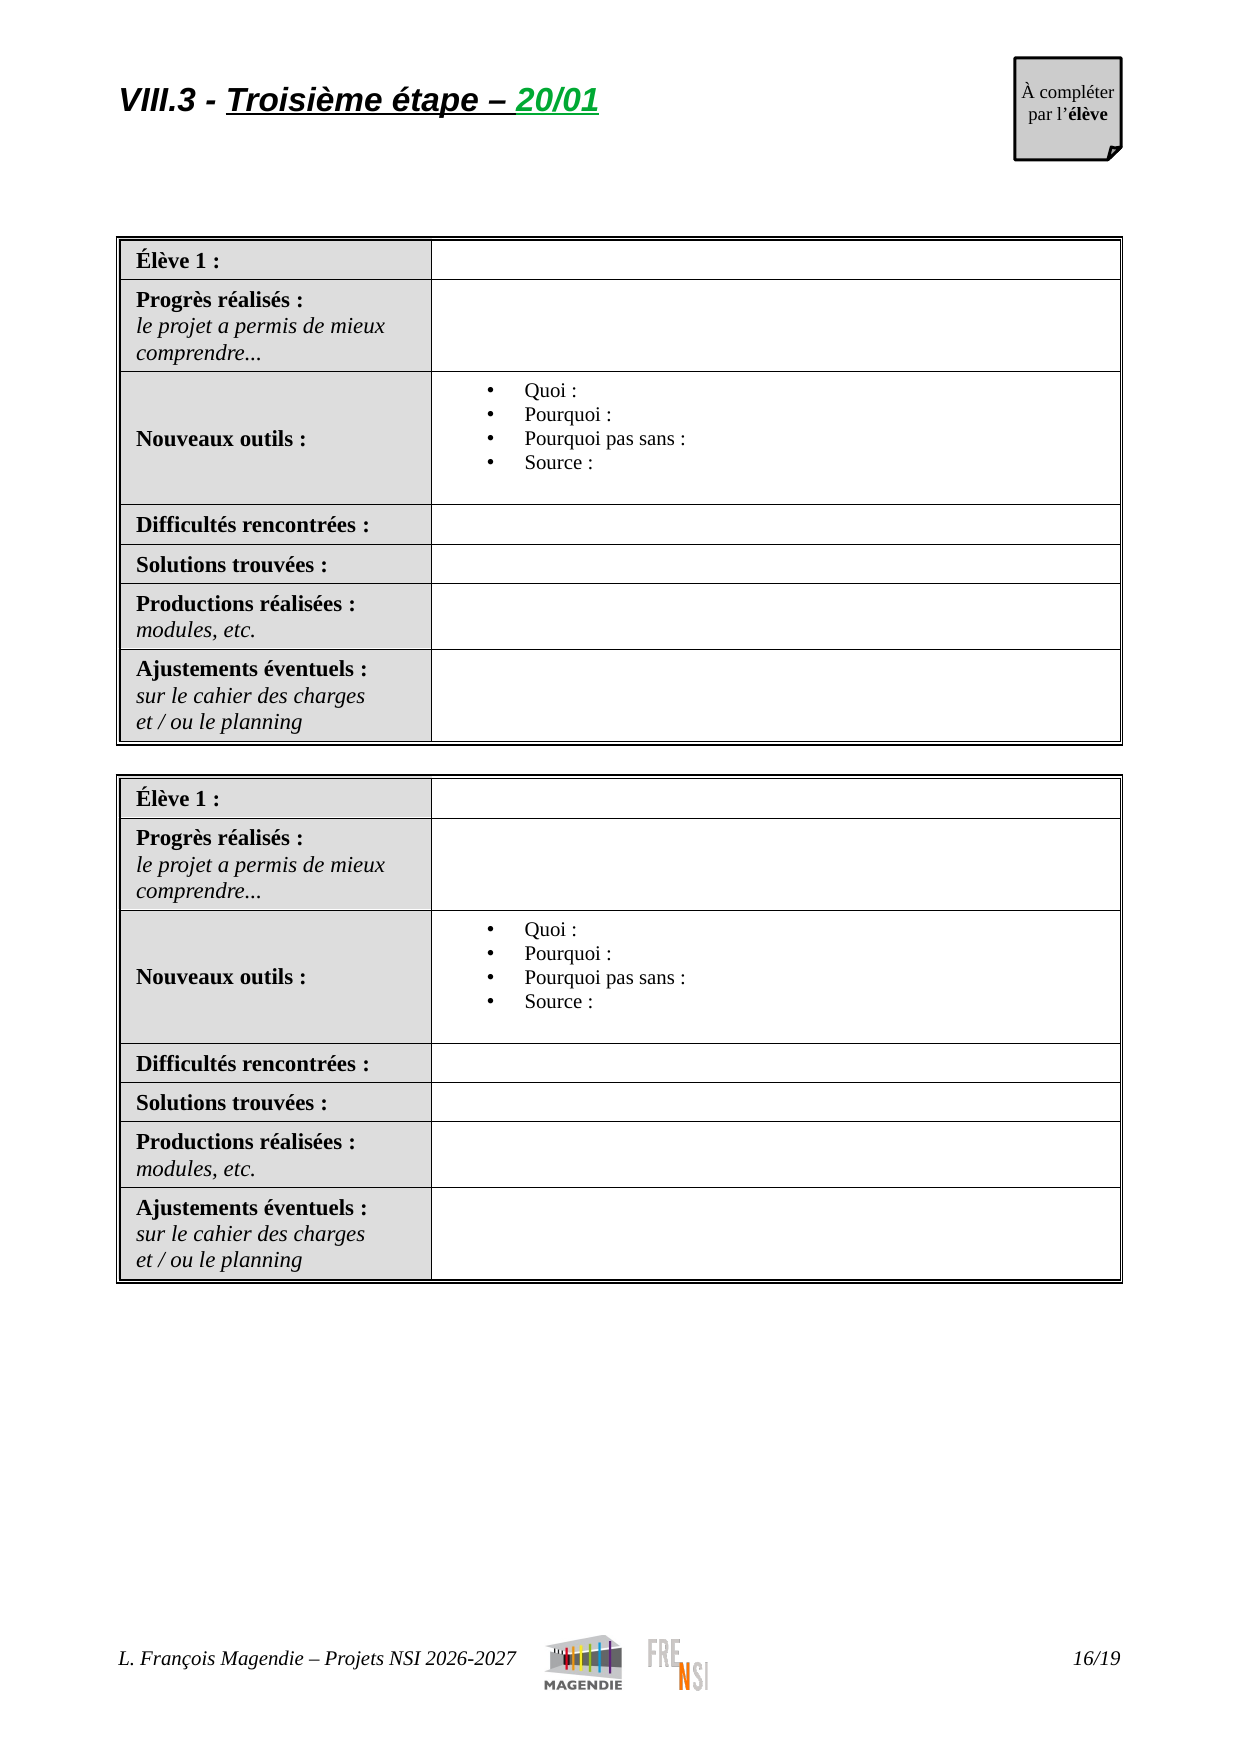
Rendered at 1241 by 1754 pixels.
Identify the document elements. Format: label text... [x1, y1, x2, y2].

table_cell Productions réalisées : modules, etc. [121, 1122, 431, 1187]
table_cell [432, 819, 1120, 909]
table_cell Progrès réalisés : le projet a permis de mieux comprendre... [121, 280, 431, 371]
table_cell Difficultés rencontrées : [121, 505, 431, 544]
table_cell Nouveaux outils : [121, 372, 431, 504]
picture [648, 1639, 708, 1691]
table_cell Nouveaux outils : [121, 911, 431, 1043]
table_cell Ajustements éventuels : sur le cahier des charges et / ou le planning [121, 1188, 431, 1279]
table_cell [432, 1188, 1120, 1279]
table_cell Progrès réalisés : le projet a permis de mieux comprendre... [121, 819, 431, 909]
table_cell [432, 280, 1120, 371]
table_cell Solutions trouvées : [121, 545, 431, 583]
table_cell Productions réalisées : modules, etc. [121, 584, 431, 648]
table_cell Solutions trouvées : [121, 1083, 431, 1121]
table_header Élève 1 : [121, 241, 431, 279]
table_cell [432, 1122, 1120, 1187]
table_header Élève 1 : [121, 779, 431, 817]
table_cell Ajustements éventuels : sur le cahier des charges et / ou le planning [121, 650, 431, 741]
table_cell [432, 650, 1120, 741]
table_header [432, 779, 1120, 817]
table_cell [432, 584, 1120, 648]
table_cell [432, 1083, 1120, 1121]
table_cell [432, 505, 1120, 544]
table_header [432, 241, 1120, 279]
table_cell Quoi : Pourquoi : Pourquoi pas sans : Source : [432, 372, 1120, 504]
picture [532, 1635, 633, 1695]
subtitle Troisième étape – 20/01 [118, 80, 1013, 118]
table_cell Difficultés rencontrées : [121, 1044, 431, 1082]
table_cell Quoi : Pourquoi : Pourquoi pas sans : Source : [432, 911, 1120, 1043]
table_cell [432, 1044, 1120, 1082]
table_cell [432, 545, 1120, 583]
